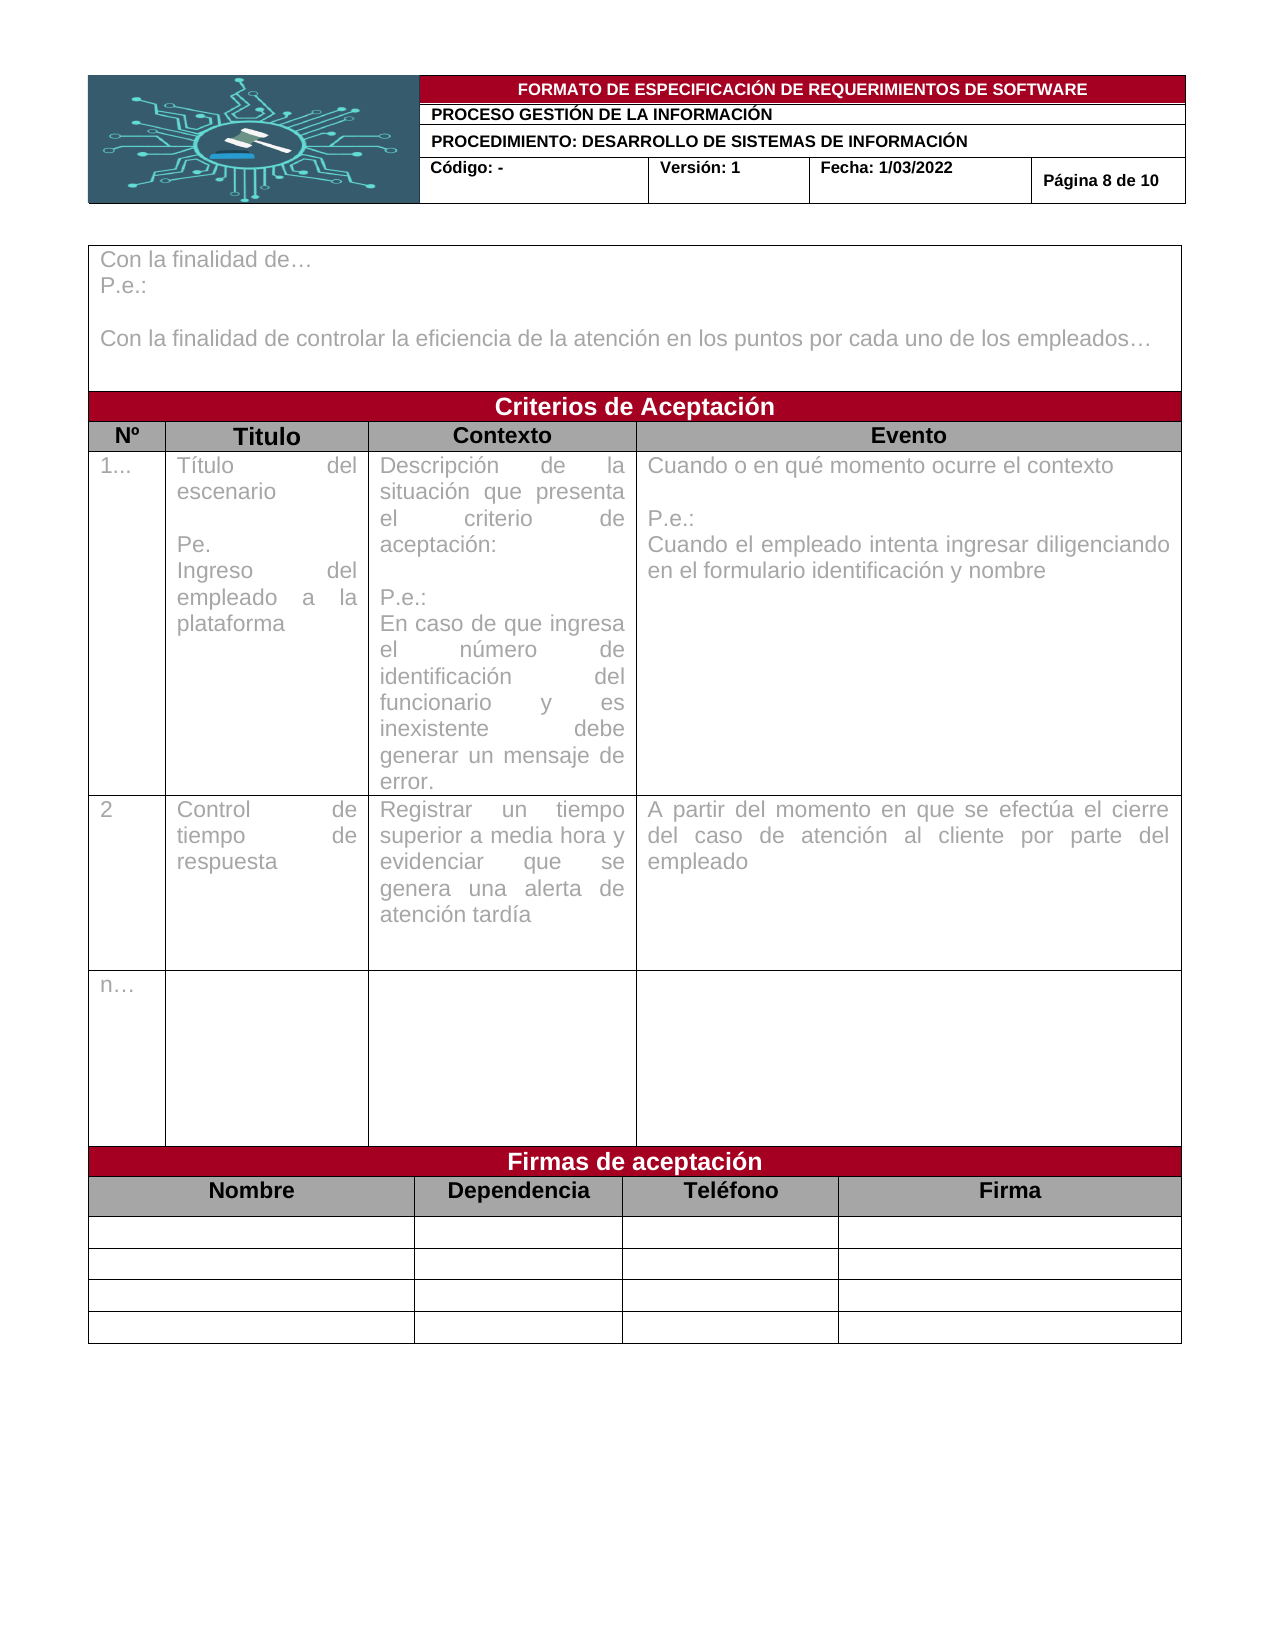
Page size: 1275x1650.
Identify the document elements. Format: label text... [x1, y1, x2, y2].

table_cell [415, 1217, 622, 1248]
table_cell Dependencia [415, 1177, 622, 1216]
table_cell [415, 1312, 622, 1343]
table_cell [89, 1249, 414, 1279]
table_cell [89, 1312, 414, 1343]
table_cell n… [89, 971, 165, 1146]
table_cell [623, 1280, 838, 1311]
table_cell [415, 1280, 622, 1311]
table_cell Firmas de aceptación [89, 1147, 1181, 1176]
table_cell [839, 1217, 1181, 1248]
table_cell [369, 971, 636, 1146]
table_cell Cuando o en qué momento ocurre el contexto P.e.: Cuando el empleado intenta ingresar diligenciando en el formulario identificación y nombre [637, 452, 1181, 794]
table_cell [415, 1249, 622, 1279]
table_cell Contexto [369, 422, 636, 451]
table_cell Descripción de la situación que presenta el criterio de aceptación: P.e.: En caso de que ingresa el número de identificación del funcionario y es inexistente debe generar un mensaje de error. [369, 452, 636, 794]
table_cell [89, 1217, 414, 1248]
table_cell [623, 1312, 838, 1343]
table_cell [839, 1280, 1181, 1311]
table_cell [839, 1312, 1181, 1343]
table_cell Evento [637, 422, 1181, 451]
table_cell 2 [89, 796, 165, 970]
table_cell Nombre [89, 1177, 414, 1216]
table_cell Criterios de Aceptación [89, 392, 1181, 421]
table_cell Nº [89, 422, 165, 451]
table_cell Firma [839, 1177, 1181, 1216]
table_cell [623, 1249, 838, 1279]
table_cell 1... [89, 452, 165, 794]
table_cell Título del escenario Pe. Ingreso del empleado a la plataforma [166, 452, 368, 794]
table_cell [637, 971, 1181, 1146]
table_cell Titulo [166, 422, 368, 451]
table_cell [89, 1280, 414, 1311]
table_cell [623, 1217, 838, 1248]
table_cell Control de tiempo de respuesta [166, 796, 368, 970]
table_cell Teléfono [623, 1177, 838, 1216]
table_cell A partir del momento en que se efectúa el cierre del caso de atención al cliente por parte del empleado [637, 796, 1181, 970]
table_cell Registrar un tiempo superior a media hora y evidenciar que se genera una alerta de atención tardía [369, 796, 636, 970]
table_cell [839, 1249, 1181, 1279]
table_cell Con la finalidad de… P.e.: Con la finalidad de controlar la eficiencia de la atención en los puntos por cada uno de los empleados… [89, 246, 1181, 391]
table_cell [166, 971, 368, 1146]
picture [87, 75, 420, 203]
